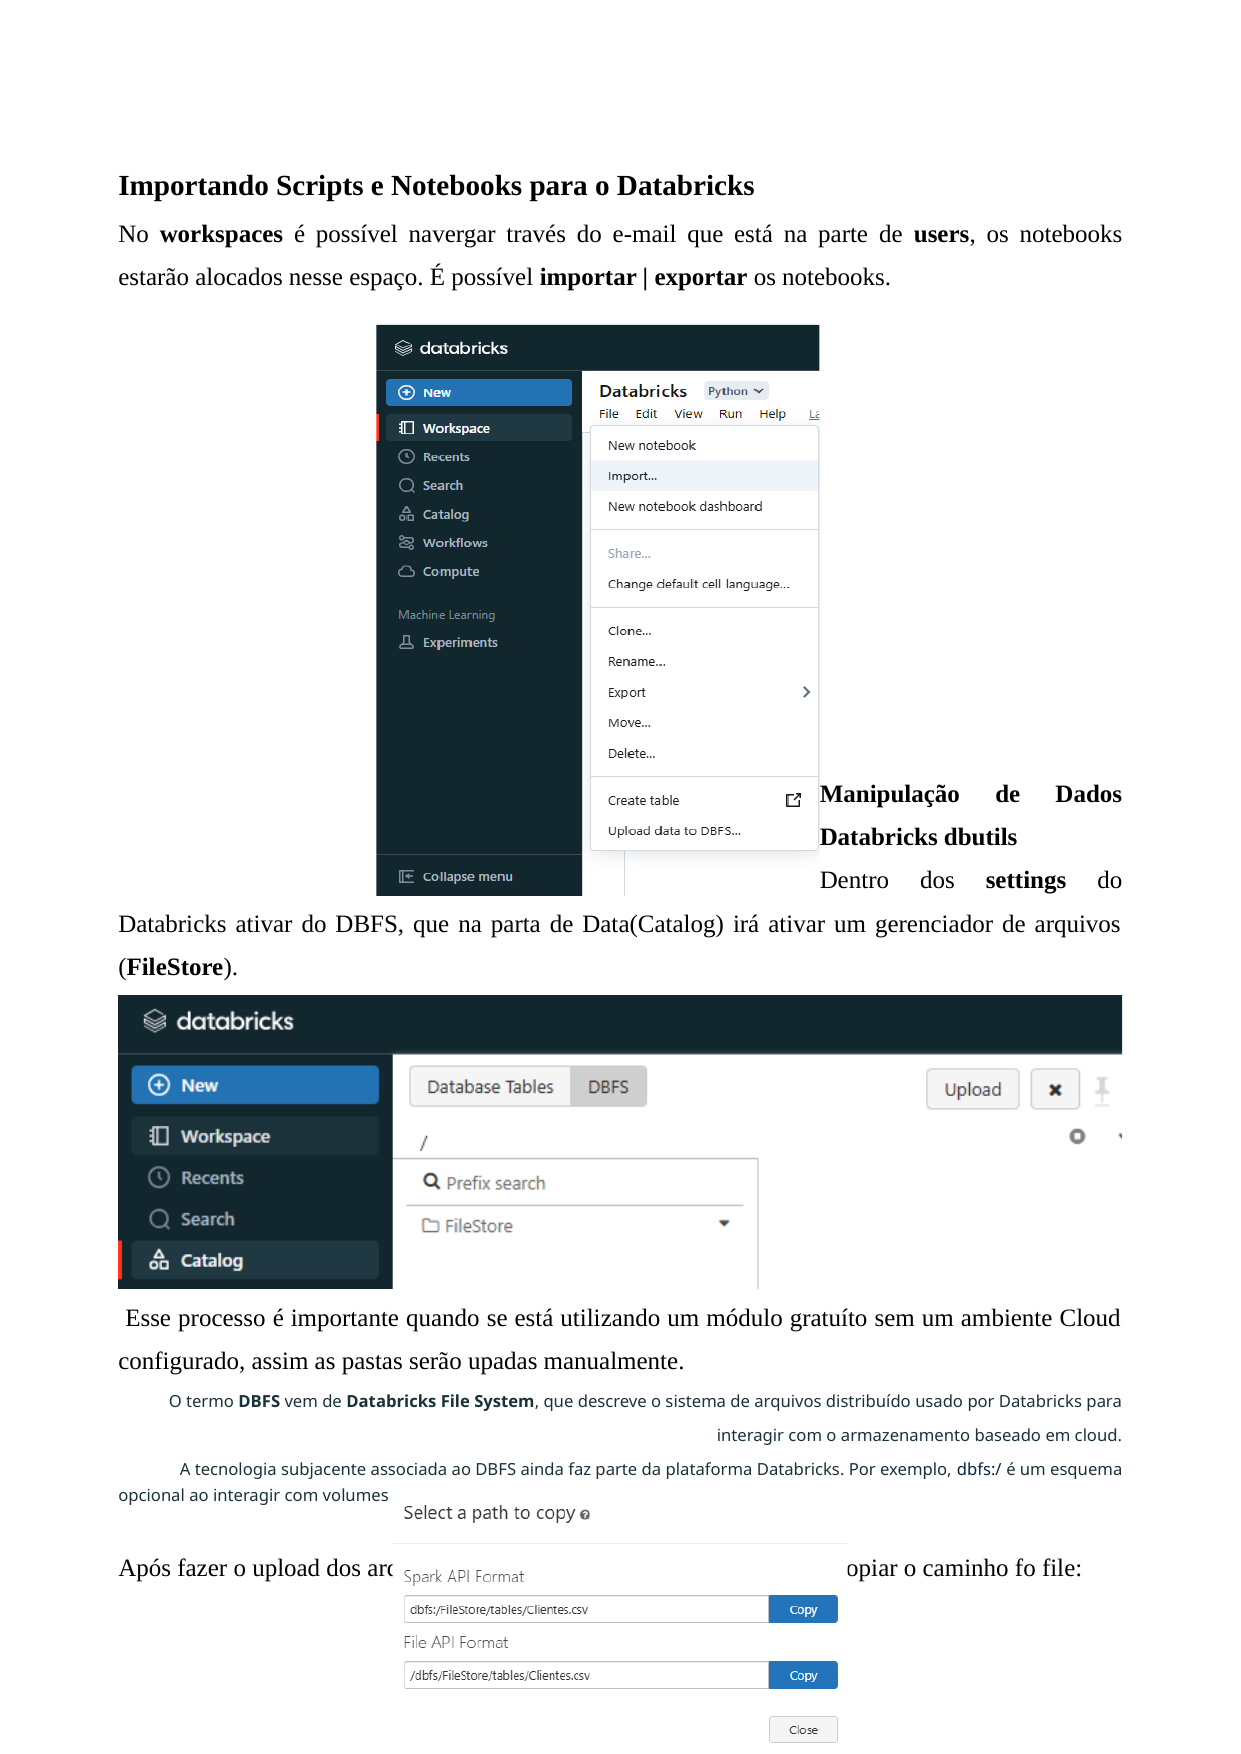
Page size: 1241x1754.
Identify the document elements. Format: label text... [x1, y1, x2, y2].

text Dentro dos settings do Databricks ativar do DBFS, que na parta de Data(Catalog) irá ativar um gerenciador de arquivos (FileStore). [118, 866, 1122, 981]
text Importando Scripts e Notebooks para o Databricks [118, 168, 1122, 202]
text Manipulação de Dados Databricks dbutils [820, 779, 1122, 851]
text Após fazer o upload dos arquivos para utilização do formato de Spark. Copiar o caminho fo file: [848, 1553, 1122, 1582]
picture [392, 1483, 848, 1754]
text [118, 779, 376, 851]
picture [118, 995, 1123, 1289]
text Esse processo é importante quando se está utilizando um módulo gratuíto sem um ambiente Cloud configurado, assim as pastas serão upadas manualmente. [118, 1289, 1122, 1375]
text Após fazer o upload dos arquivos para utilização do formato de Spark. Copiar o caminho fo file: [118, 1553, 392, 1582]
text O termo DBFS vem de Databricks File System, que descreve o sistema de arquivos distribuído usado por Databricks para interagir com o armazenamento baseado em cloud. [118, 1389, 1122, 1446]
picture [376, 321, 820, 896]
text A tecnologia subjacente associada ao DBFS ainda faz parte da plataforma Databricks. Por exemplo, dbfs:/ é um esquema opcional ao interagir com volumes do Unity Catalog. [118, 1458, 1122, 1506]
text No workspaces é possível navergar través do e-mail que está na parte de users, os notebooks estarão alocados nesse espaço. É possível importar | exportar os notebooks. [118, 219, 1122, 291]
